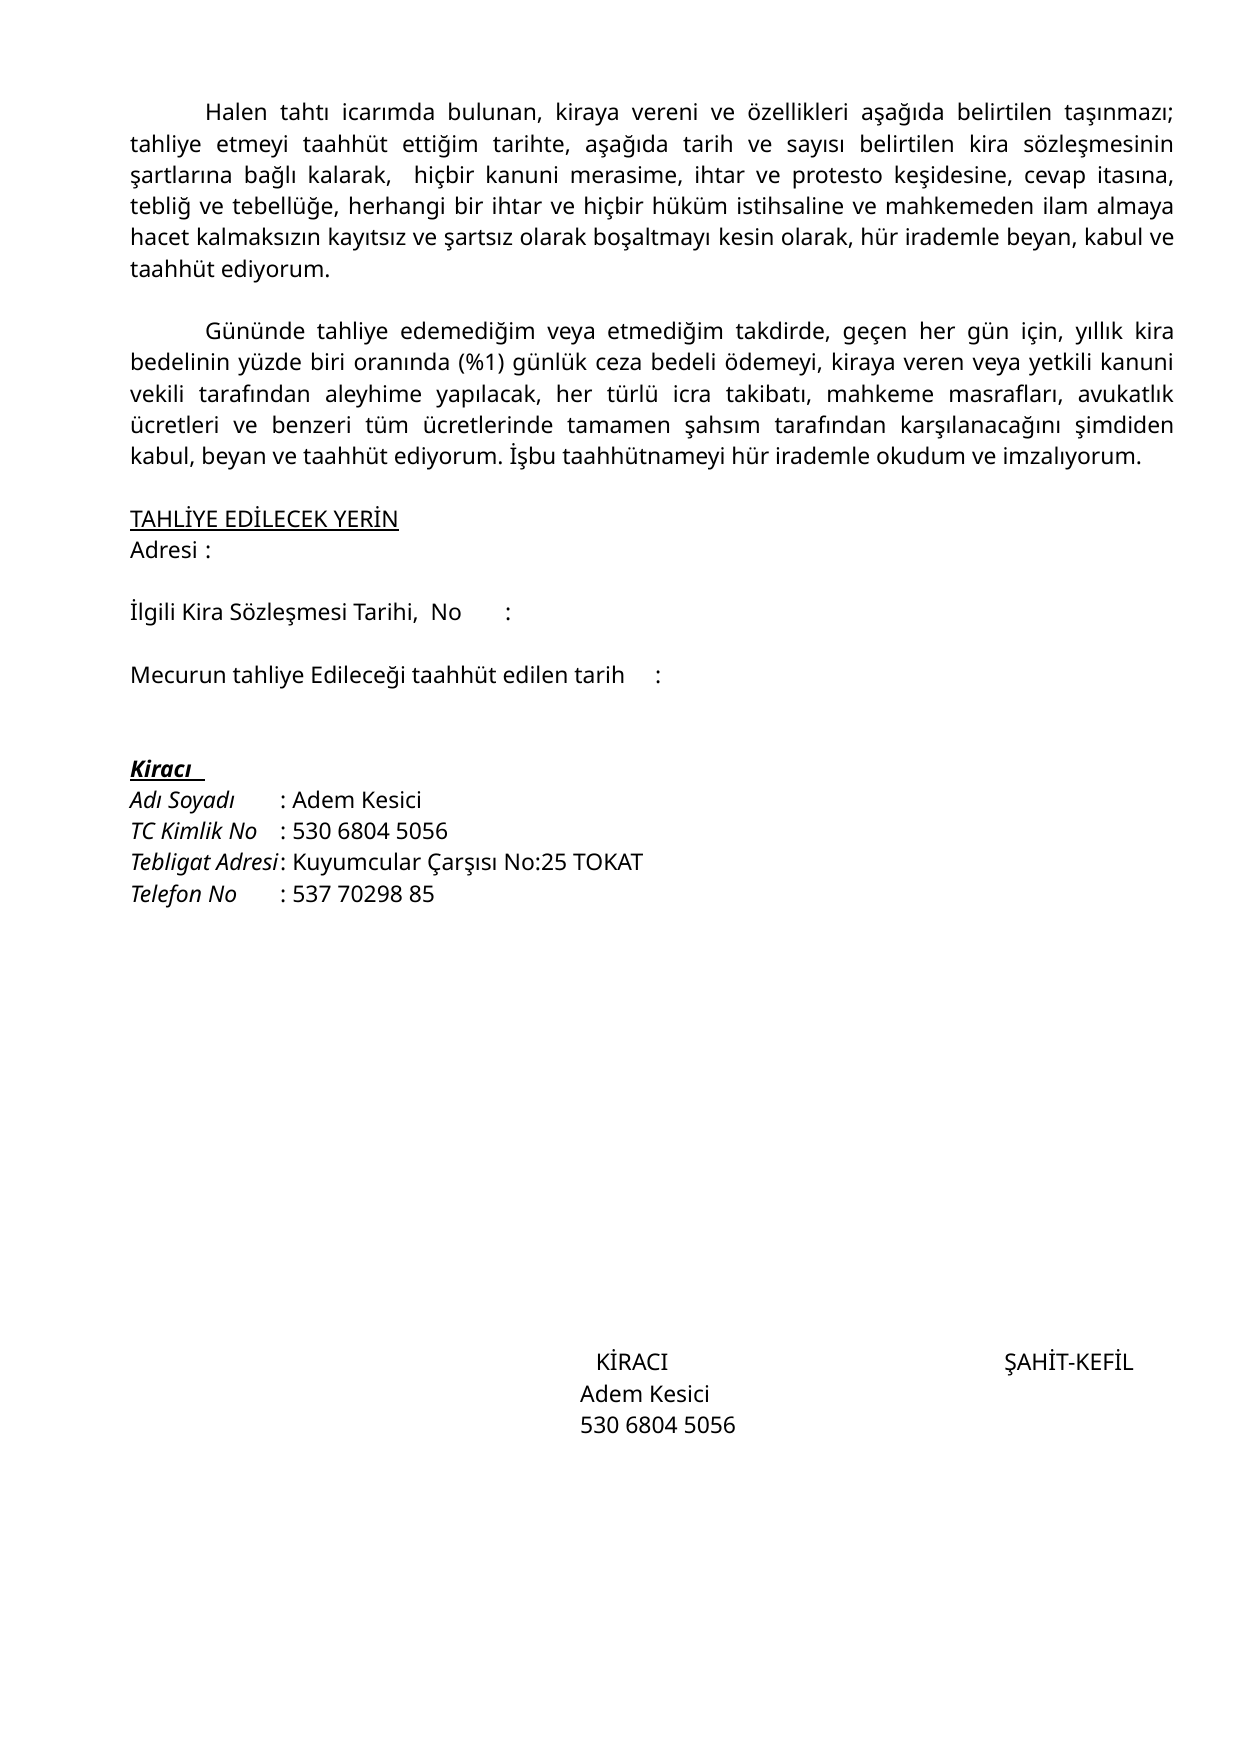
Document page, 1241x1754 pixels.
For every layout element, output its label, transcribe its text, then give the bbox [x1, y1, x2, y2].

text Tebligat Adresi : Kuyumcular Çarşısı No:25 TOKAT [130, 846, 1175, 877]
text İlgili Kira Sözleşmesi Tarihi, No : [130, 596, 1175, 627]
text Telefon No : 537 70298 85 [130, 877, 1175, 909]
text Halen tahtı icarımda bulunan, kiraya vereni ve özellikleri aşağıda belirtilen taşınmazı; tahliye etmeyi taahhüt ettiğim tarihte, aşağıda tarih ve sayısı belirtilen kira sözleşmesinin şartlarına bağlı kalarak, hiçbir kanuni merasime, ihtar ve protesto keşidesine, cevap itasına, tebliğ ve tebellüğe, herhangi bir ihtar ve hiçbir hüküm istihsaline ve mahkemeden ilam almaya hacet kalmaksızın kayıtsız ve şartsız olarak boşaltmayı kesin olarak, hür irademle beyan, kabul ve taahhüt ediyorum. [130, 96, 1175, 284]
text TAHLİYE EDİLECEK YERİN [130, 502, 1175, 534]
text Mecurun tahliye Edileceği taahhüt edilen tarih : [130, 659, 1175, 690]
text Adı Soyadı : Adem Kesici [130, 784, 1175, 815]
text Kiracı [130, 752, 1175, 784]
text KİRACI ŞAHİT-KEFİL [130, 1346, 1175, 1377]
text Adresi : [130, 534, 1175, 565]
text Adem Kesici 530 6804 5056 [130, 1377, 1175, 1440]
text TC Kimlik No : 530 6804 5056 [130, 815, 1175, 846]
text Gününde tahliye edemediğim veya etmediğim takdirde, geçen her gün için, yıllık kira bedelinin yüzde biri oranında (%1) günlük ceza bedeli ödemeyi, kiraya veren veya yetkili kanuni vekili tarafından aleyhime yapılacak, her türlü icra takibatı, mahkeme masrafları, avukatlık ücretleri ve benzeri tüm ücretlerinde tamamen şahsım tarafından karşılanacağını şimdiden kabul, beyan ve taahhüt ediyorum. İşbu taahhütnameyi hür irademle okudum ve imzalıyorum. [130, 315, 1175, 471]
